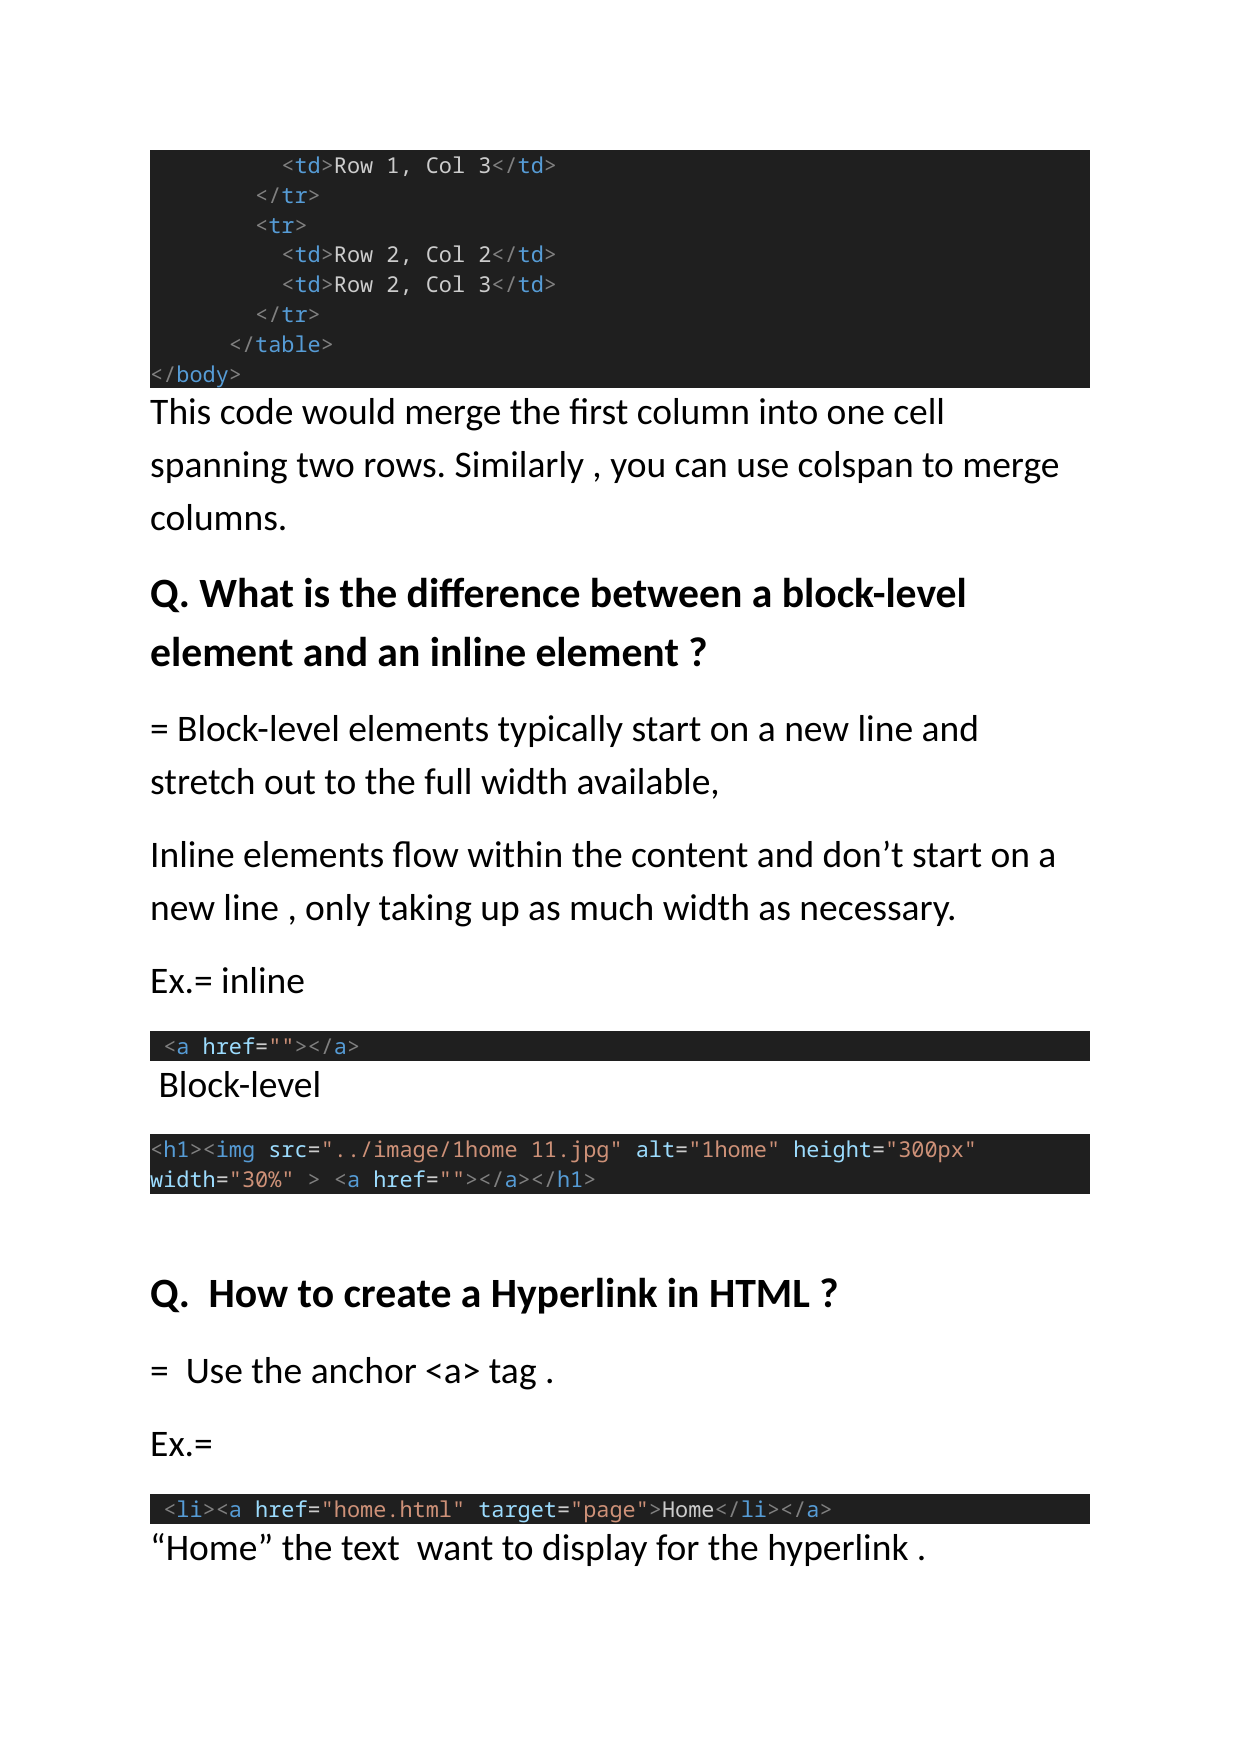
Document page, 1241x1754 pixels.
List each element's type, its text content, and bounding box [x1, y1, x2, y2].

text </body> [150, 358, 1090, 388]
text Ex.= [150, 1420, 1090, 1466]
text = Use the anchor <a> tag . [150, 1347, 1090, 1393]
text <h1><img src="../image/1home 11.jpg" alt="1home" height="300px" width="30%" > <a href=""></a></h1> [150, 1134, 1090, 1194]
text Q. What is the difference between a block-level element and an inline element ? [150, 567, 1090, 677]
text </tr> [150, 180, 1090, 209]
text Block-level [150, 1061, 1090, 1107]
text <li><a href="home.html" target="page">Home</li></a> [150, 1494, 1090, 1524]
text Inline elements flow within the content and don’t start on a new line , only taking up as much width as necessary. [150, 831, 1090, 930]
text <td>Row 1, Col 3</td> [150, 150, 1090, 180]
text Ex.= inline [150, 957, 1090, 1003]
text <a href=""></a> [150, 1031, 1090, 1061]
text = Block-level elements typically start on a new line and stretch out to the full width available, [150, 705, 1090, 803]
text “Home” the text want to display for the hyperlink . [150, 1524, 1090, 1569]
text This code would merge the first column into one cell spanning two rows. Similarly , you can use colspan to merge columns. [150, 388, 1090, 539]
text <td>Row 2, Col 2</td> [150, 239, 1090, 269]
text </tr> [150, 299, 1090, 329]
text <td>Row 2, Col 3</td> [150, 269, 1090, 299]
text </table> [150, 329, 1090, 358]
text Q. How to create a Hyperlink in HTML ? [150, 1267, 1090, 1318]
text <tr> [150, 209, 1090, 239]
